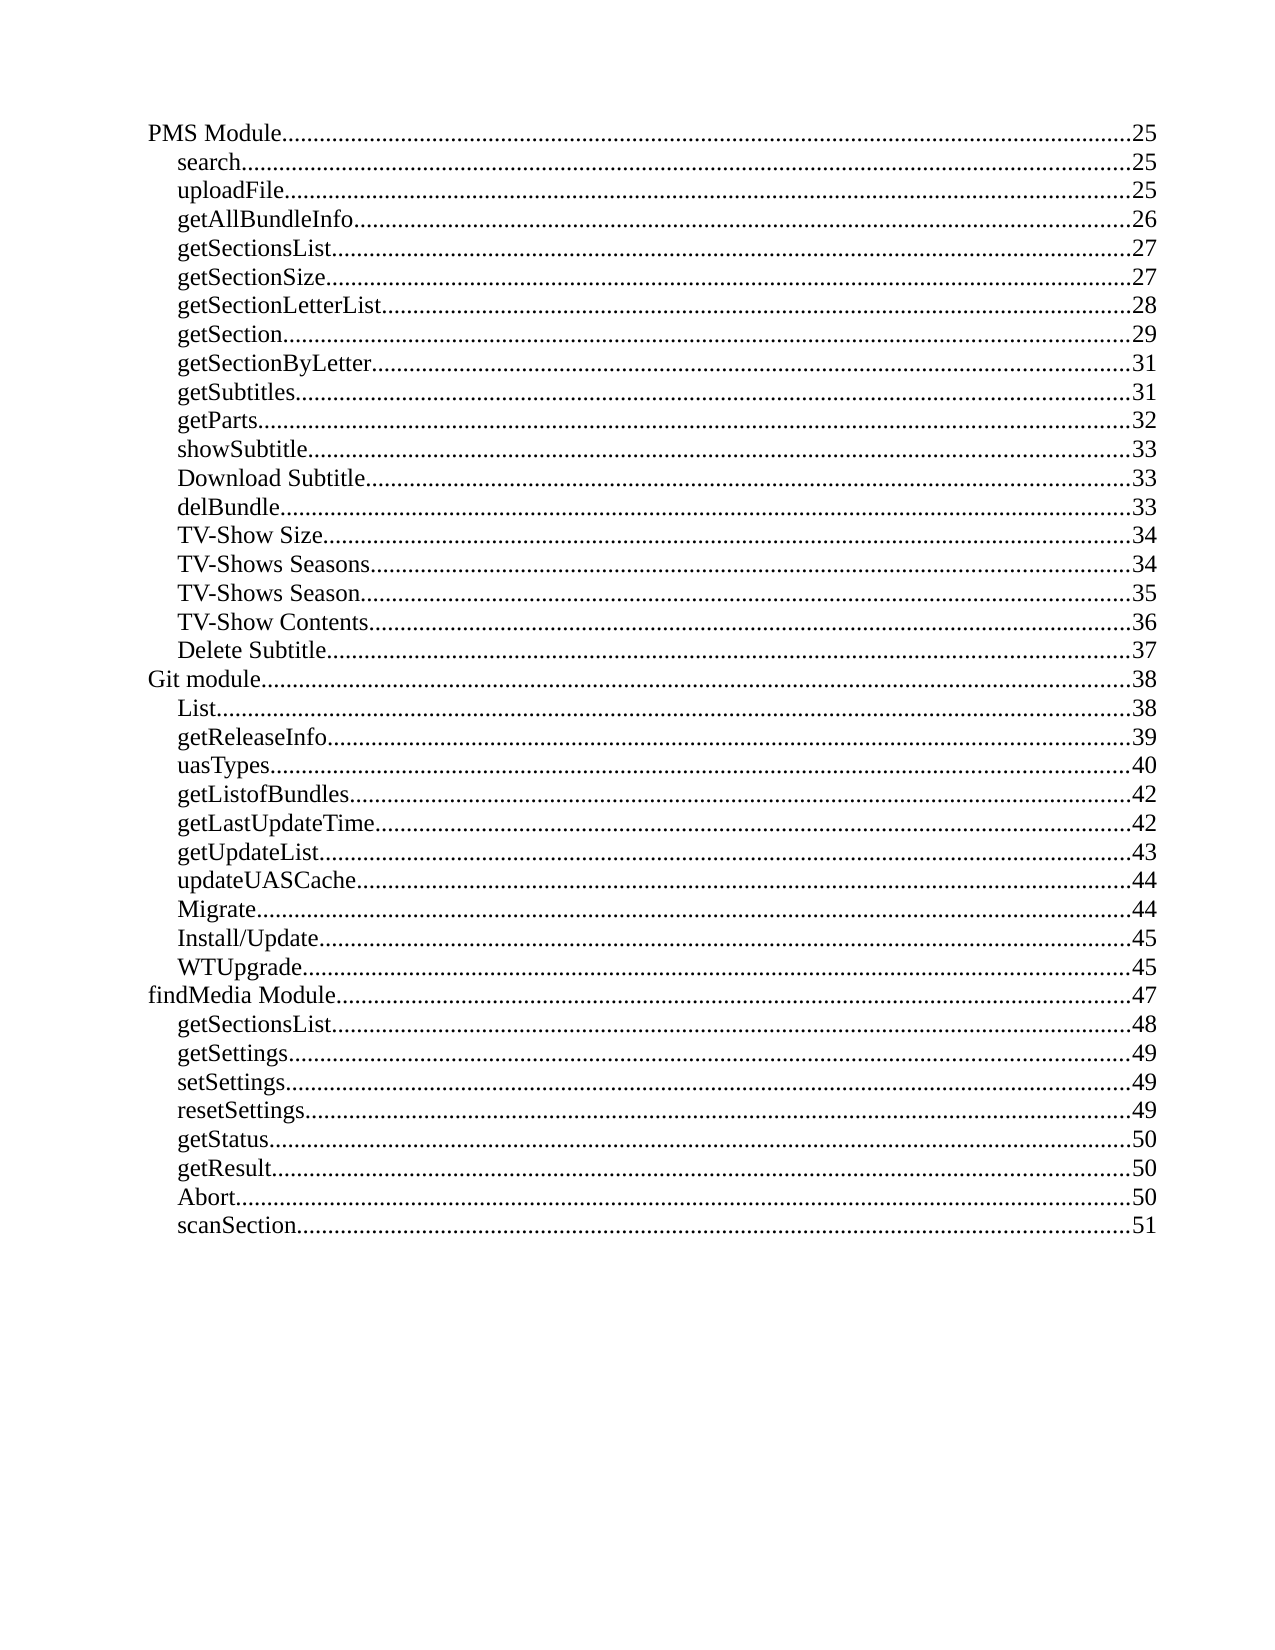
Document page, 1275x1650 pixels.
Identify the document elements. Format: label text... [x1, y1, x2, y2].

text updateUASCache 44 [177, 866, 1157, 894]
text getLastUpdateTime 42 [177, 808, 1157, 837]
text showSubtitle 33 [177, 434, 1157, 463]
text resetSettings 49 [177, 1096, 1157, 1124]
text getAllBundleInfo 26 [177, 204, 1157, 233]
text getReleaseInfo 39 [177, 722, 1157, 751]
text TV-Show Size 34 [177, 521, 1157, 549]
text getSectionsList 48 [177, 1009, 1157, 1038]
text getStatus 50 [177, 1124, 1157, 1153]
text getSectionSize 27 [177, 262, 1157, 291]
text getListofBundles 42 [177, 779, 1157, 808]
text Git module 38 [148, 664, 1157, 693]
text TV-Shows Seasons 34 [177, 549, 1157, 578]
text getSectionsList 27 [177, 233, 1157, 262]
text findMedia Module 47 [148, 981, 1157, 1009]
text uploadFile 25 [177, 176, 1157, 204]
text uasTypes 40 [177, 751, 1157, 779]
text TV-Shows Season 35 [177, 578, 1157, 607]
text scanSection 51 [177, 1211, 1157, 1239]
text List 38 [177, 693, 1157, 722]
text getUpdateList 43 [177, 837, 1157, 866]
text WTUpgrade 45 [177, 952, 1157, 981]
text getParts 32 [177, 406, 1157, 434]
text PMS Module 25 [148, 118, 1157, 147]
text getSectionByLetter 31 [177, 348, 1157, 377]
text search 25 [177, 147, 1157, 176]
text getSubtitles 31 [177, 377, 1157, 406]
text Abort 50 [177, 1182, 1157, 1211]
text getSectionLetterList 28 [177, 291, 1157, 319]
text setSettings 49 [177, 1067, 1157, 1096]
text getSettings 49 [177, 1038, 1157, 1067]
text Install/Update 45 [177, 923, 1157, 952]
text getResult 50 [177, 1153, 1157, 1182]
text delBundle 33 [177, 492, 1157, 521]
text Migrate 44 [177, 894, 1157, 923]
text getSection 29 [177, 319, 1157, 348]
text Download Subtitle 33 [177, 463, 1157, 492]
text TV-Show Contents 36 [177, 607, 1157, 636]
text Delete Subtitle 37 [177, 636, 1157, 664]
